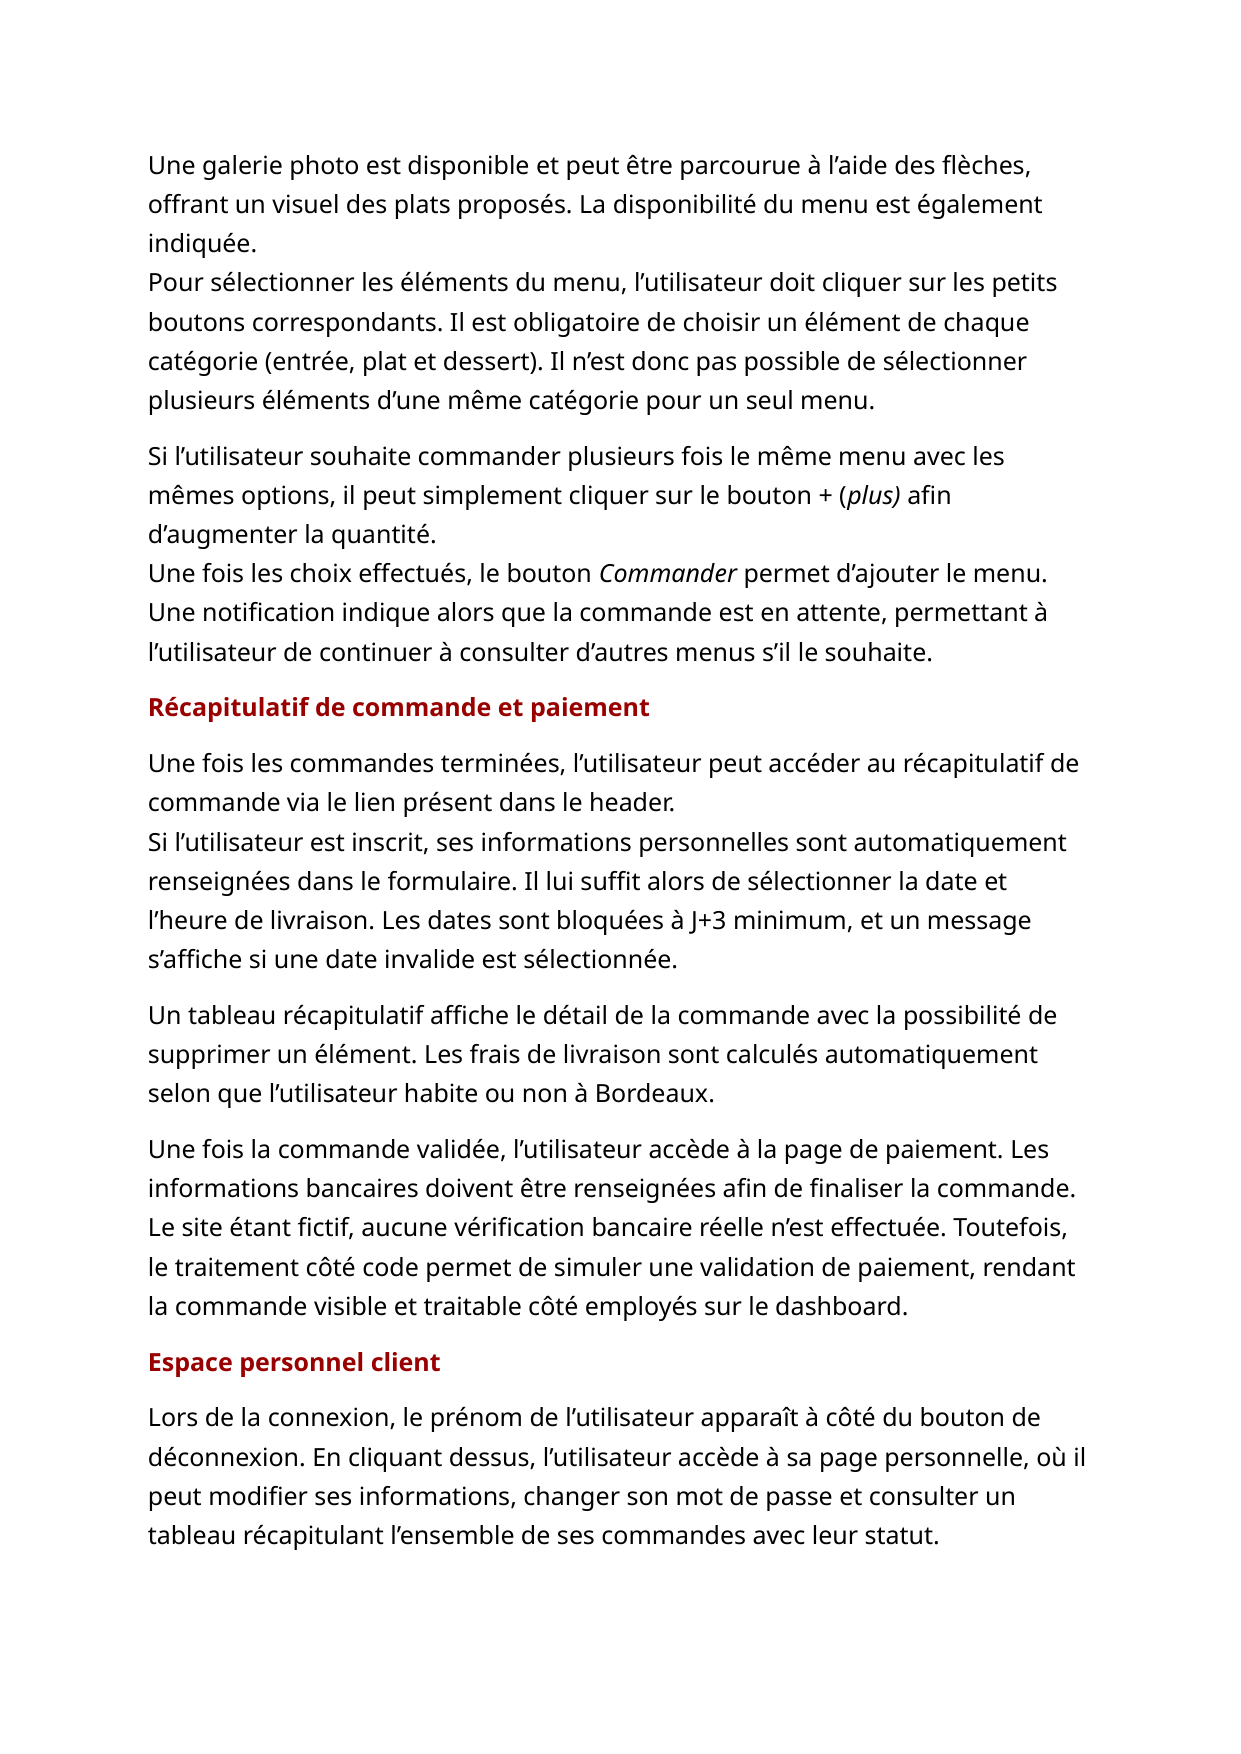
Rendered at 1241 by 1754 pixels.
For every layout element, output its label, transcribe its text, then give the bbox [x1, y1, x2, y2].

text Récapitulatif de commande et paiement [148, 690, 1093, 724]
text Une fois la commande validée, l’utilisateur accède à la page de paiement. Les informations bancaires doivent être renseignées afin de finaliser la commande. Le site étant fictif, aucune vérification bancaire réelle n’est effectuée. Toutefois, le traitement côté code permet de simuler une validation de paiement, rendant la commande visible et traitable côté employés sur le dashboard. [148, 1132, 1093, 1322]
text Si l’utilisateur souhaite commander plusieurs fois le même menu avec les mêmes options, il peut simplement cliquer sur le bouton + (plus) afin d’augmenter la quantité. Une fois les choix effectués, le bouton Commander permet d’ajouter le menu. Une notification indique alors que la commande est en attente, permettant à l’utilisateur de continuer à consulter d’autres menus s’il le souhaite. [148, 438, 1093, 668]
text Un tableau récapitulatif affiche le détail de la commande avec la possibilité de supprimer un élément. Les frais de livraison sont calculés automatiquement selon que l’utilisateur habite ou non à Bordeaux. [148, 998, 1093, 1110]
text Lors de la connexion, le prénom de l’utilisateur apparaît à côté du bouton de déconnexion. En cliquant dessus, l’utilisateur accède à sa page personnelle, où il peut modifier ses informations, changer son mot de passe et consulter un tableau récapitulant l’ensemble de ses commandes avec leur statut. [148, 1400, 1093, 1552]
text Espace personnel client [148, 1344, 1093, 1378]
text Une fois les commandes terminées, l’utilisateur peut accéder au récapitulatif de commande via le lien présent dans le header. Si l’utilisateur est inscrit, ses informations personnelles sont automatiquement renseignées dans le formulaire. Il lui suffit alors de sélectionner la date et l’heure de livraison. Les dates sont bloquées à J+3 minimum, et un message s’affiche si une date invalide est sélectionnée. [148, 746, 1093, 976]
text Une galerie photo est disponible et peut être parcourue à l’aide des flèches, offrant un visuel des plats proposés. La disponibilité du menu est également indiquée. Pour sélectionner les éléments du menu, l’utilisateur doit cliquer sur les petits boutons correspondants. Il est obligatoire de choisir un élément de chaque catégorie (entrée, plat et dessert). Il n’est donc pas possible de sélectionner plusieurs éléments d’une même catégorie pour un seul menu. [148, 148, 1093, 417]
